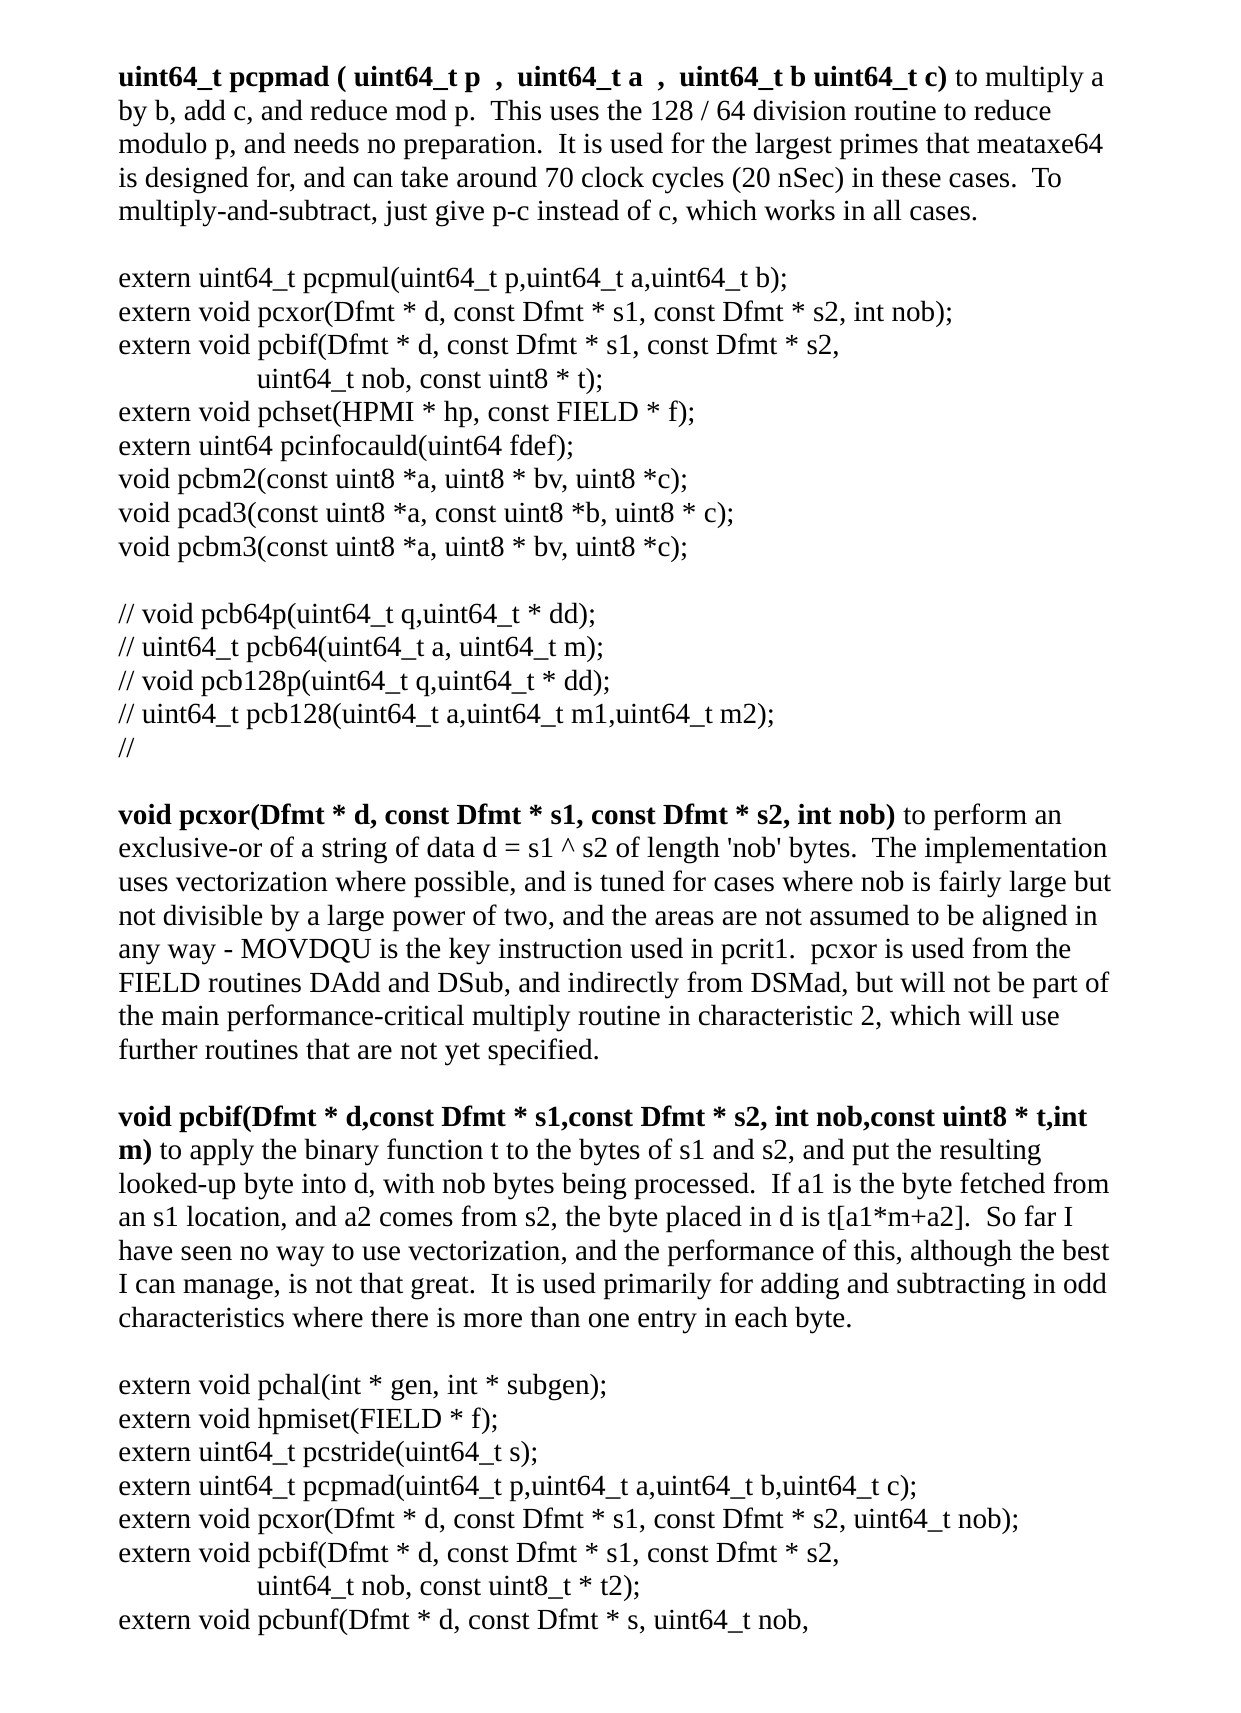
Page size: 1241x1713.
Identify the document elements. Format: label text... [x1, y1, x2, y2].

text void pcad3(const uint8 *a, const uint8 *b, uint8 * c); [118, 495, 1122, 529]
text extern uint64 pcinfocauld(uint64 fdef); [118, 428, 1122, 462]
text // [118, 730, 1122, 763]
text void pcbif(Dfmt * d,const Dfmt * s1,const Dfmt * s2, int nob,const uint8 * t,int m) to apply the binary function t to the bytes of s1 and s2, and put the resulting looked-up byte into d, with nob bytes being processed. If a1 is the byte fetched from an s1 location, and a2 comes from s2, the byte placed in d is t[a1*m+a2]. So far I have seen no way to use vectorization, and the performance of this, although the best I can manage, is not that great. It is used primarily for adding and subtracting in odd characteristics where there is more than one entry in each byte. [118, 1099, 1122, 1334]
text // void pcb128p(uint64_t q,uint64_t * dd); [118, 663, 1122, 696]
text extern uint64_t pcstride(uint64_t s); [118, 1434, 1122, 1468]
text // void pcb64p(uint64_t q,uint64_t * dd); [118, 596, 1122, 629]
text extern uint64_t pcpmad(uint64_t p,uint64_t a,uint64_t b,uint64_t c); [118, 1468, 1122, 1501]
text void pcbm2(const uint8 *a, uint8 * bv, uint8 *c); [118, 462, 1122, 495]
text uint64_t nob, const uint8_t * t2); [118, 1568, 1122, 1602]
text // uint64_t pcb64(uint64_t a, uint64_t m); [118, 629, 1122, 663]
text extern uint64_t pcpmul(uint64_t p,uint64_t a,uint64_t b); [118, 260, 1122, 294]
text extern void pcxor(Dfmt * d, const Dfmt * s1, const Dfmt * s2, uint64_t nob); [118, 1501, 1122, 1535]
text extern void pchal(int * gen, int * subgen); [118, 1367, 1122, 1401]
text extern void pcbif(Dfmt * d, const Dfmt * s1, const Dfmt * s2, [118, 327, 1122, 361]
text extern void pcbunf(Dfmt * d, const Dfmt * s, uint64_t nob, [118, 1602, 1122, 1636]
text // uint64_t pcb128(uint64_t a,uint64_t m1,uint64_t m2); [118, 696, 1122, 730]
text extern void hpmiset(FIELD * f); [118, 1401, 1122, 1434]
text extern void pchset(HPMI * hp, const FIELD * f); [118, 394, 1122, 428]
text extern void pcbif(Dfmt * d, const Dfmt * s1, const Dfmt * s2, [118, 1535, 1122, 1568]
text uint64_t pcpmad ( uint64_t p , uint64_t a , uint64_t b uint64_t c) to multiply a by b, add c, and reduce mod p. This uses the 128 / 64 division routine to reduce modulo p, and needs no preparation. It is used for the largest primes that meataxe64 is designed for, and can take around 70 clock cycles (20 nSec) in these cases. To multiply-and-subtract, just give p-c instead of c, which works in all cases. [118, 59, 1122, 227]
text void pcxor(Dfmt * d, const Dfmt * s1, const Dfmt * s2, int nob) to perform an exclusive-or of a string of data d = s1 ^ s2 of length 'nob' bytes. The implementation uses vectorization where possible, and is tuned for cases where nob is fairly large but not divisible by a large power of two, and the areas are not assumed to be aligned in any way - MOVDQU is the key instruction used in pcrit1. pcxor is used from the FIELD routines DAdd and DSub, and indirectly from DSMad, but will not be part of the main performance-critical multiply routine in characteristic 2, which will use further routines that are not yet specified. [118, 797, 1122, 1065]
text void pcbm3(const uint8 *a, uint8 * bv, uint8 *c); [118, 529, 1122, 562]
text uint64_t nob, const uint8 * t); [118, 361, 1122, 394]
text extern void pcxor(Dfmt * d, const Dfmt * s1, const Dfmt * s2, int nob); [118, 294, 1122, 327]
